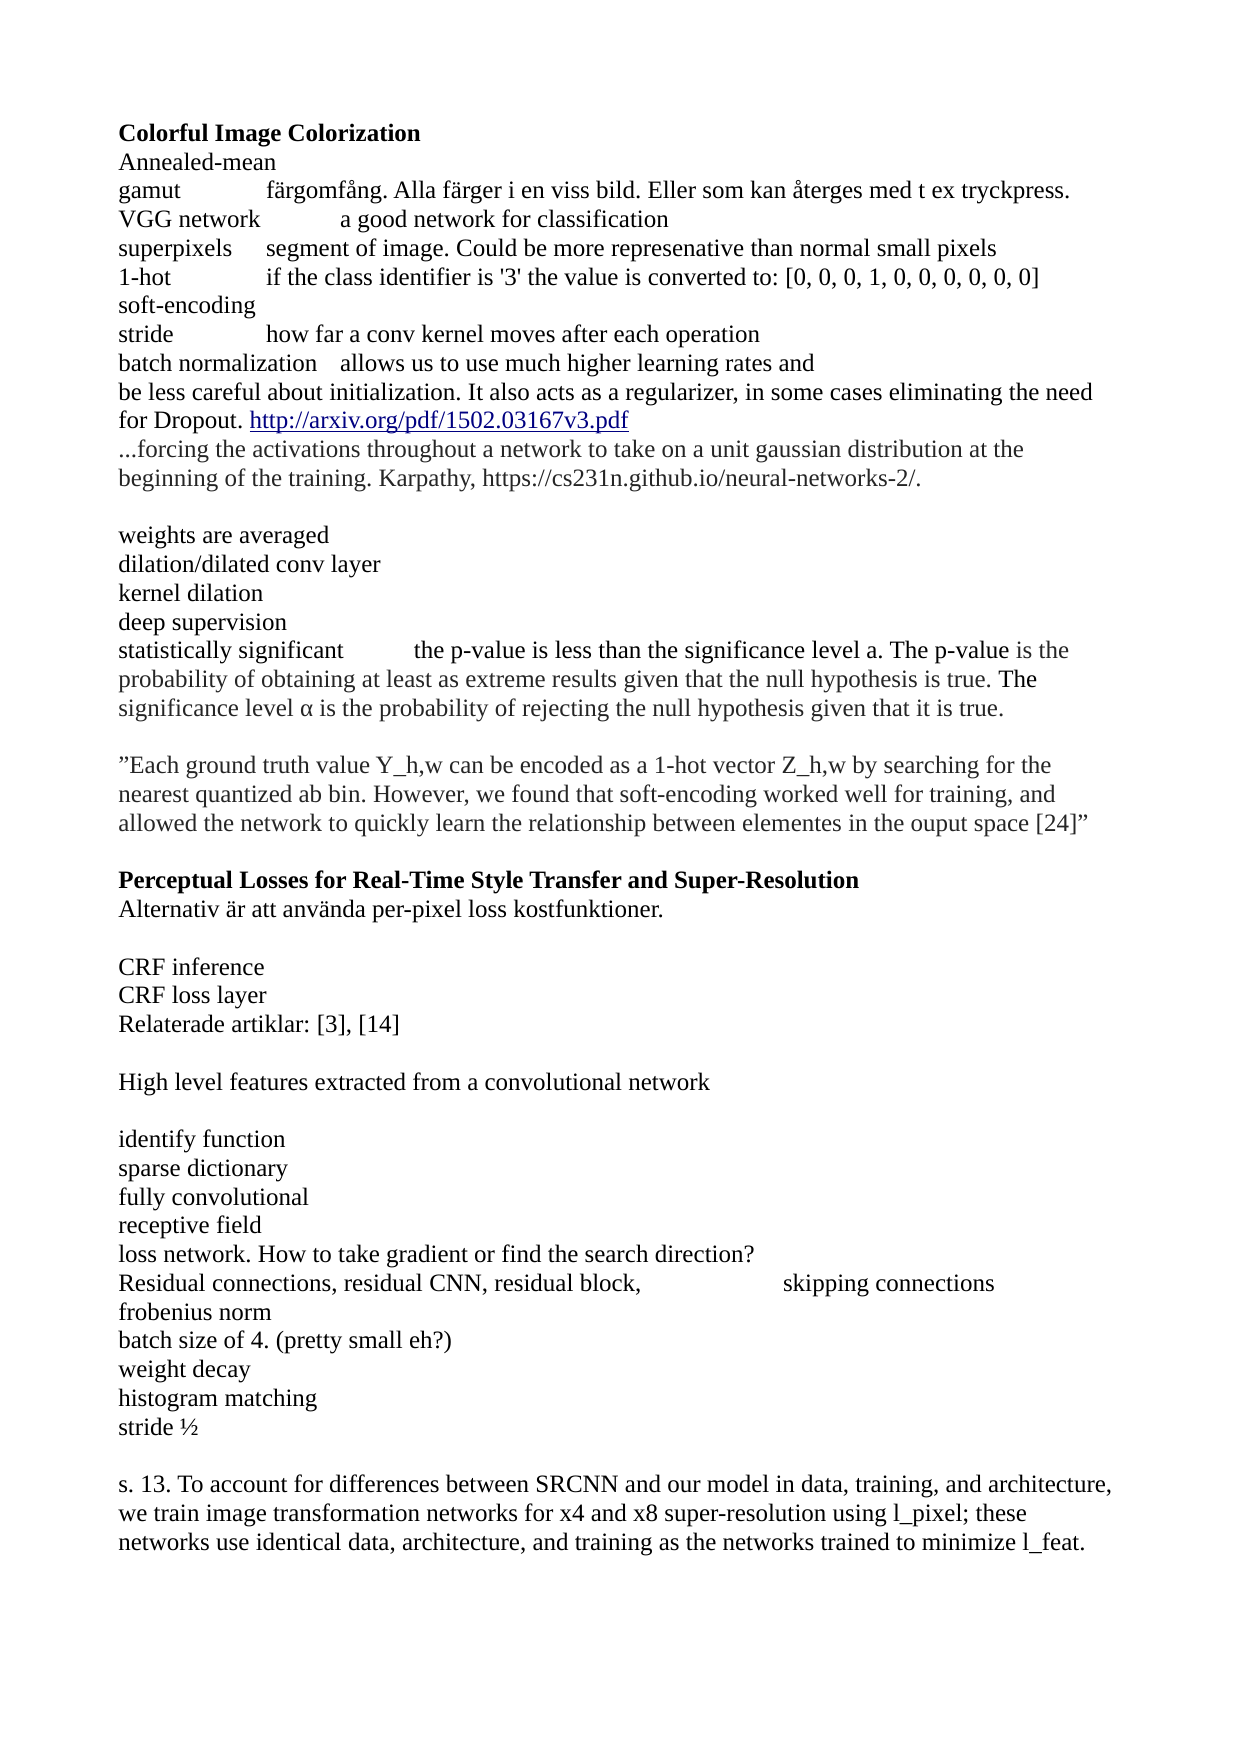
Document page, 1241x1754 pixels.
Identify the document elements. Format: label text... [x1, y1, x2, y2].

text statistically significant the p-value is less than the significance level a. The p-value is the probability of obtaining at least as extreme results given that the null hypothesis is true. The significance level α is the probability of rejecting the null hypothesis given that it is true. [118, 636, 1122, 722]
text weights are averaged [118, 521, 1122, 549]
text s. 13. To account for differences between SRCNN and our model in data, training, and architecture, we train image transformation networks for x4 and x8 super-resolution using l_pixel; these networks use identical data, architecture, and training as the networks trained to minimize l_feat. [118, 1469, 1122, 1556]
text superpixels segment of image. Could be more represenative than normal small pixels [118, 233, 1122, 262]
text frobenius norm [118, 1297, 1122, 1326]
text Colorful Image Colorization [118, 118, 1122, 147]
text loss network. How to take gradient or find the search direction? [118, 1239, 1122, 1268]
text dilation/dilated conv layer [118, 549, 1122, 578]
text kernel dilation [118, 578, 1122, 607]
text identify function [118, 1124, 1122, 1153]
text Perceptual Losses for Real-Time Style Transfer and Super-Resolution [118, 866, 1122, 894]
text deep supervision [118, 607, 1122, 636]
text stride how far a conv kernel moves after each operation [118, 319, 1122, 348]
text weight decay [118, 1354, 1122, 1383]
text Annealed-mean [118, 147, 1122, 176]
text ”Each ground truth value Y_h,w can be encoded as a 1-hot vector Z_h,w by searching for the nearest quantized ab bin. However, we found that soft-encoding worked well for training, and allowed the network to quickly learn the relationship between elementes in the ouput space [24]” [118, 751, 1122, 837]
text Alternativ är att använda per-pixel loss kostfunktioner. [118, 894, 1122, 923]
text gamut färgomfång. Alla färger i en viss bild. Eller som kan återges med t ex tryckpress. [118, 176, 1122, 204]
text High level features extracted from a convolutional network [118, 1067, 1122, 1096]
text histogram matching [118, 1383, 1122, 1412]
text VGG network a good network for classification [118, 204, 1122, 233]
text batch size of 4. (pretty small eh?) [118, 1326, 1122, 1354]
text ...forcing the activations throughout a network to take on a unit gaussian distribution at the beginning of the training. Karpathy, https://cs231n.github.io/neural-networks-2/. [118, 434, 1122, 492]
text soft-encoding [118, 291, 1122, 319]
text CRF inference [118, 952, 1122, 981]
text 1-hot if the class identifier is '3' the value is converted to: [0, 0, 0, 1, 0, 0, 0, 0, 0, 0] [118, 262, 1122, 291]
text fully convolutional [118, 1182, 1122, 1211]
text sparse dictionary [118, 1153, 1122, 1182]
text stride ½ [118, 1412, 1122, 1441]
text Relaterade artiklar: [3], [14] [118, 1009, 1122, 1038]
text Residual connections, residual CNN, residual block, skipping connections [118, 1268, 1122, 1297]
text CRF loss layer [118, 981, 1122, 1009]
text be less careful about initialization. It also acts as a regularizer, in some cases eliminating the need for Dropout. http://arxiv.org/pdf/1502.03167v3.pdf [118, 377, 1122, 434]
text receptive field [118, 1211, 1122, 1239]
text batch normalization allows us to use much higher learning rates and [118, 348, 1122, 377]
